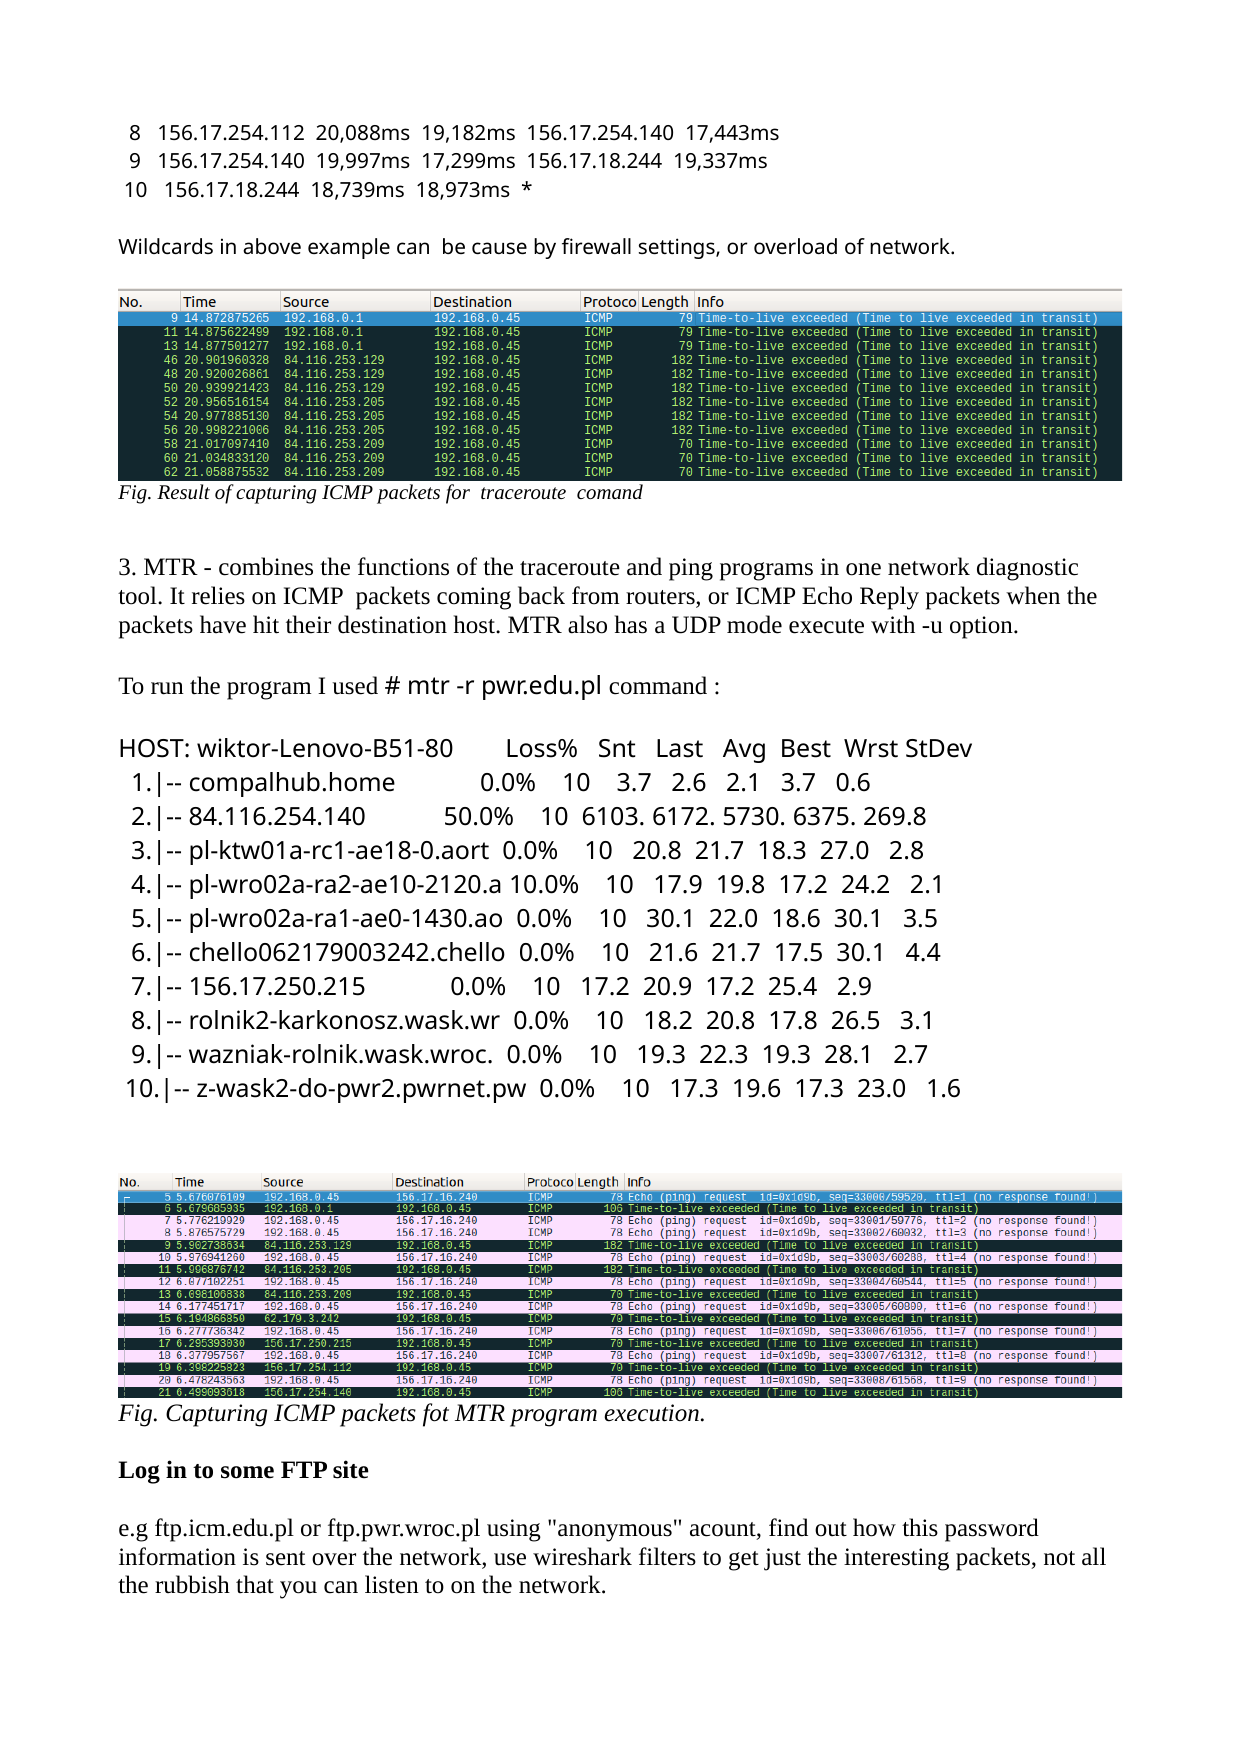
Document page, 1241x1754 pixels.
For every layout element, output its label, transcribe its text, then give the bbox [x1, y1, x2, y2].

picture [118, 1173, 1123, 1398]
text 1.|-- compalhub.home 0.0% 10 3.7 2.6 2.1 3.7 0.6 [118, 764, 1122, 798]
text 2.|-- 84.116.254.140 50.0% 10 6103. 6172. 5730. 6375. 269.8 [118, 798, 1122, 832]
text 9 156.17.254.140 19,997ms 17,299ms 156.17.18.244 19,337ms [118, 147, 1122, 175]
text 3. MTR - combines the functions of the traceroute and ping programs in one network diagnostic tool. It relies on ICMP packets coming back from routers, or ICMP Echo Reply packets when the packets have hit their destination host. MTR also has a UDP mode execute with -u option. [118, 552, 1122, 639]
text 9.|-- wazniak-rolnik.wask.wroc. 0.0% 10 19.3 22.3 19.3 28.1 2.7 [118, 1037, 1122, 1071]
text 5.|-- pl-wro02a-ra1-ae0-1430.ao 0.0% 10 30.1 22.0 18.6 30.1 3.5 [118, 901, 1122, 934]
text 4.|-- pl-wro02a-ra2-ae10-2120.a 10.0% 10 17.9 19.8 17.2 24.2 2.1 [118, 866, 1122, 901]
text e.g ftp.icm.edu.pl or ftp.pwr.wroc.pl using "anonymous" acount, find out how this password information is sent over the network, use wireshark filters to get just the interesting packets, not all the rubbish that you can listen to on the network. [118, 1513, 1122, 1599]
text 10 156.17.18.244 18,739ms 18,973ms * [118, 175, 1122, 203]
text 8.|-- rolnik2-karkonosz.wask.wr 0.0% 10 18.2 20.8 17.8 26.5 3.1 [118, 1003, 1122, 1037]
text Fig. Result of capturing ICMP packets for traceroute comand [118, 481, 1122, 504]
text HOST: wiktor-Lenovo-B51-80 Loss% Snt Last Avg Best Wrst StDev [118, 730, 1122, 764]
text 10.|-- z-wask2-do-pwr2.pwrnet.pw 0.0% 10 17.3 19.6 17.3 23.0 1.6 [118, 1071, 1122, 1105]
text 3.|-- pl-ktw01a-rc1-ae18-0.aort 0.0% 10 20.8 21.7 18.3 27.0 2.8 [118, 832, 1122, 866]
text To run the program I used # mtr -r pwr.edu.pl command : [118, 667, 1122, 701]
picture [118, 288, 1123, 481]
text Log in to some FTP site [118, 1455, 1122, 1484]
text Wildcards in above example can be cause by firewall settings, or overload of network. [118, 232, 1122, 260]
text 6.|-- chello062179003242.chello 0.0% 10 21.6 21.7 17.5 30.1 4.4 [118, 934, 1122, 969]
text 8 156.17.254.112 20,088ms 19,182ms 156.17.254.140 17,443ms [118, 118, 1122, 147]
text Fig. Capturing ICMP packets fot MTR program execution. [118, 1398, 1122, 1427]
text 7.|-- 156.17.250.215 0.0% 10 17.2 20.9 17.2 25.4 2.9 [118, 969, 1122, 1003]
